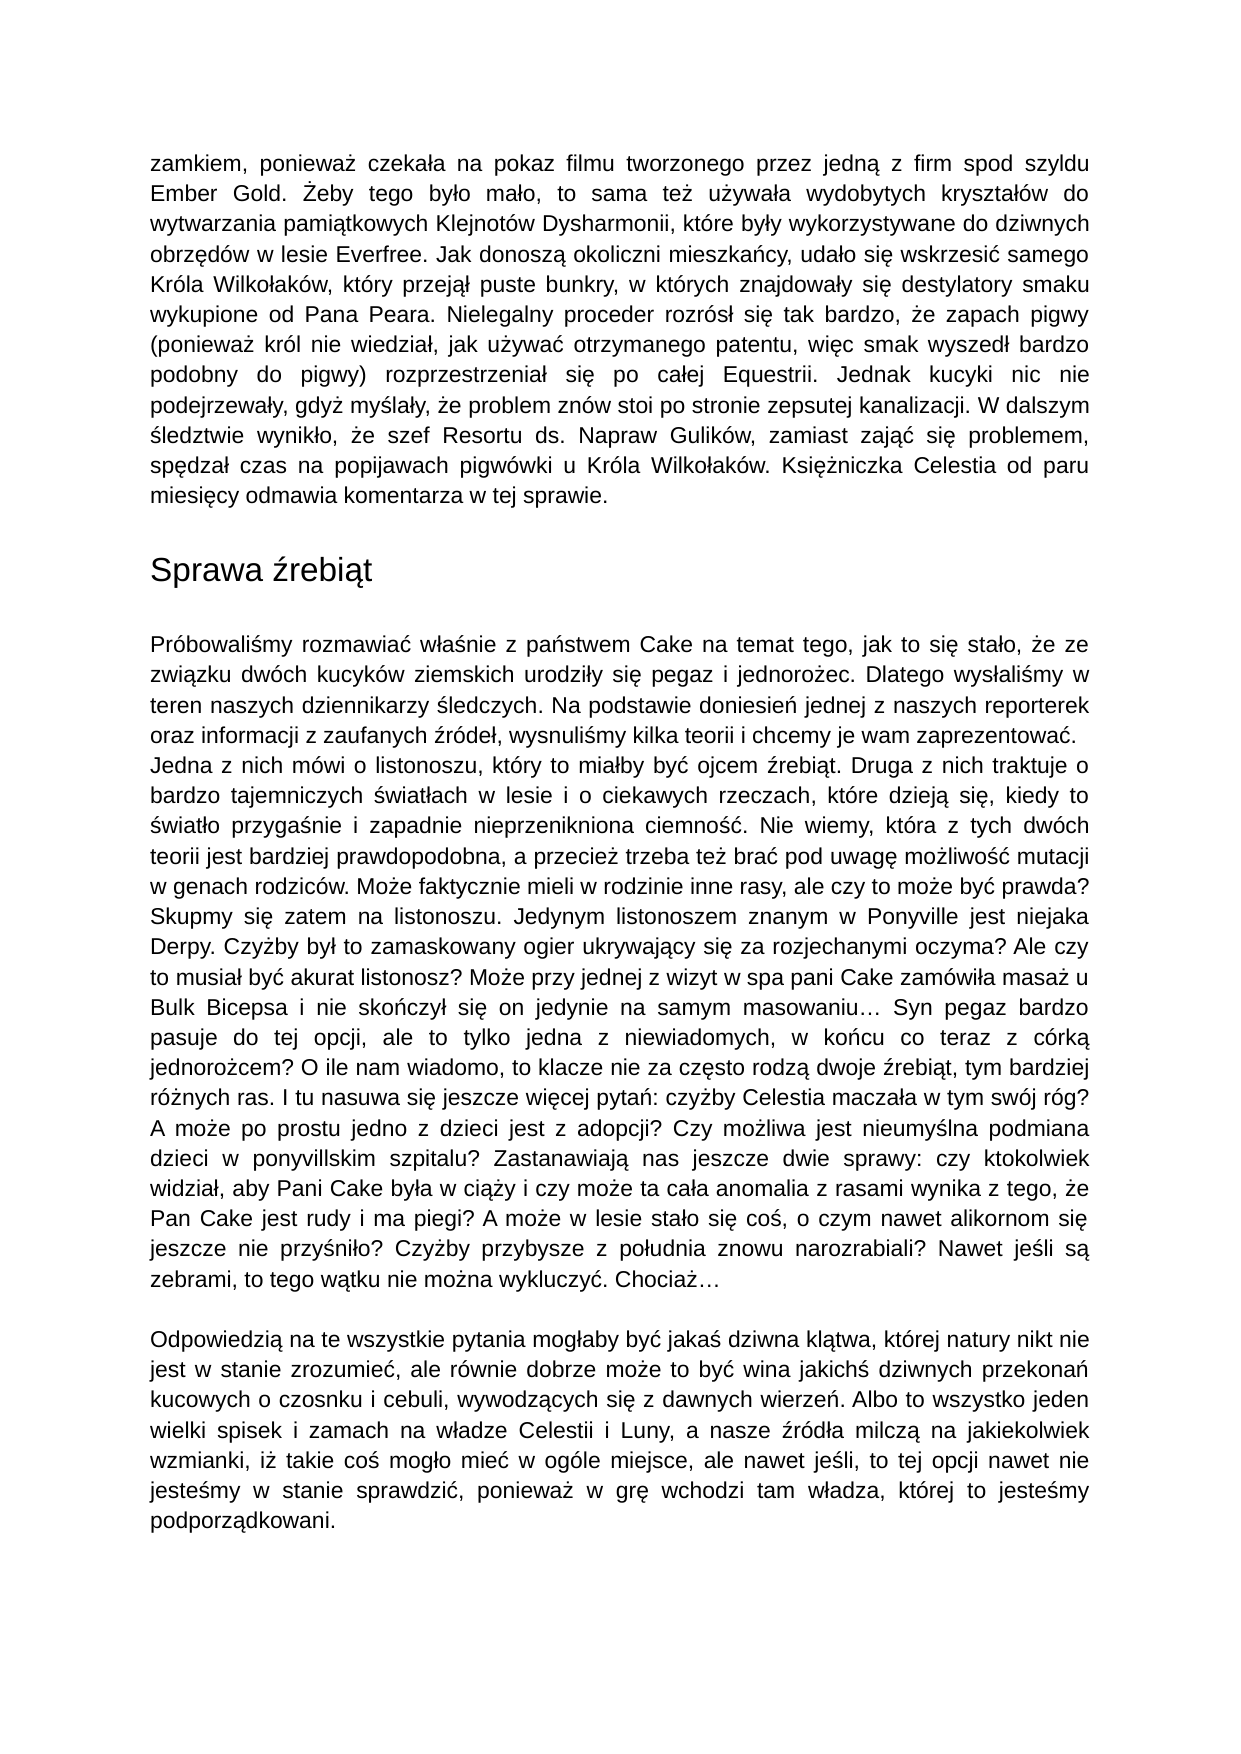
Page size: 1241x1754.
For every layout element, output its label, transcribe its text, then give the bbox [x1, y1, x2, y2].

text Jedna z nich mówi o listonoszu, który to miałby być ojcem źrebiąt. Druga z nich traktuje o bardzo tajemniczych światłach w lesie i o ciekawych rzeczach, które dzieją się, kiedy to światło przygaśnie i zapadnie nieprzenikniona ciemność. Nie wiemy, która z tych dwóch teorii jest bardziej prawdopodobna, a przecież trzeba też brać pod uwagę możliwość mutacji w genach rodziców. Może faktycznie mieli w rodzinie inne rasy, ale czy to może być prawda? Skupmy się zatem na listonoszu. Jedynym listonoszem znanym w Ponyville jest niejaka Derpy. Czyżby był to zamaskowany ogier ukrywający się za rozjechanymi oczyma? Ale czy to musiał być akurat listonosz? Może przy jednej z wizyt w spa pani Cake zamówiła masaż u Bulk Bicepsa i nie skończył się on jedynie na samym masowaniu… Syn pegaz bardzo pasuje do tej opcji, ale to tylko jedna z niewiadomych, w końcu co teraz z córką jednorożcem? O ile nam wiadomo, to klacze nie za często rodzą dwoje źrebiąt, tym bardziej różnych ras. I tu nasuwa się jeszcze więcej pytań: czyżby Celestia maczała w tym swój róg? A może po prostu jedno z dzieci jest z adopcji? Czy możliwa jest nieumyślna podmiana dzieci w ponyvillskim szpitalu? Zastanawiają nas jeszcze dwie sprawy: czy ktokolwiek widział, aby Pani Cake była w ciąży i czy może ta cała anomalia z rasami wynika z tego, że Pan Cake jest rudy i ma piegi? A może w lesie stało się coś, o czym nawet alikornom się jeszcze nie przyśniło? Czyżby przybysze z południa znowu narozrabiali? Nawet jeśli są zebrami, to tego wątku nie można wykluczyć. Chociaż… [150, 752, 1090, 1292]
text zamkiem, ponieważ czekała na pokaz filmu tworzonego przez jedną z firm spod szyldu Ember Gold. Żeby tego było mało, to sama też używała wydobytych kryształów do wytwarzania pamiątkowych Klejnotów Dysharmonii, które były wykorzystywane do dziwnych obrzędów w lesie Everfree. Jak donoszą okoliczni mieszkańcy, udało się wskrzesić samego Króla Wilkołaków, który przejął puste bunkry, w których znajdowały się destylatory smaku wykupione od Pana Peara. Nielegalny proceder rozrósł się tak bardzo, że zapach pigwy (ponieważ król nie wiedział, jak używać otrzymanego patentu, więc smak wyszedł bardzo podobny do pigwy) rozprzestrzeniał się po całej Equestrii. Jednak kucyki nic nie podejrzewały, gdyż myślały, że problem znów stoi po stronie zepsutej kanalizacji. W dalszym śledztwie wynikło, że szef Resortu ds. Napraw Gulików, zamiast zająć się problemem, spędzał czas na popijawach pigwówki u Króla Wilkołaków. Księżniczka Celestia od paru miesięcy odmawia komentarza w tej sprawie. [150, 150, 1090, 509]
subtitle Sprawa źrebiąt [150, 550, 1090, 588]
text Odpowiedzią na te wszystkie pytania mogłaby być jakaś dziwna klątwa, której natury nikt nie jest w stanie zrozumieć, ale równie dobrze może to być wina jakichś dziwnych przekonań kucowych o czosnku i cebuli, wywodzących się z dawnych wierzeń. Albo to wszystko jeden wielki spisek i zamach na władze Celestii i Luny, a nasze źródła milczą na jakiekolwiek wzmianki, iż takie coś mogło mieć w ogóle miejsce, ale nawet jeśli, to tej opcji nawet nie jesteśmy w stanie sprawdzić, ponieważ w grę wchodzi tam władza, której to jesteśmy podporządkowani. [150, 1326, 1090, 1533]
text Próbowaliśmy rozmawiać właśnie z państwem Cake na temat tego, jak to się stało, że ze związku dwóch kucyków ziemskich urodziły się pegaz i jednorożec. Dlatego wysłaliśmy w teren naszych dziennikarzy śledczych. Na podstawie doniesień jednej z naszych reporterek oraz informacji z zaufanych źródeł, wysnuliśmy kilka teorii i chcemy je wam zaprezentować. [150, 631, 1090, 748]
